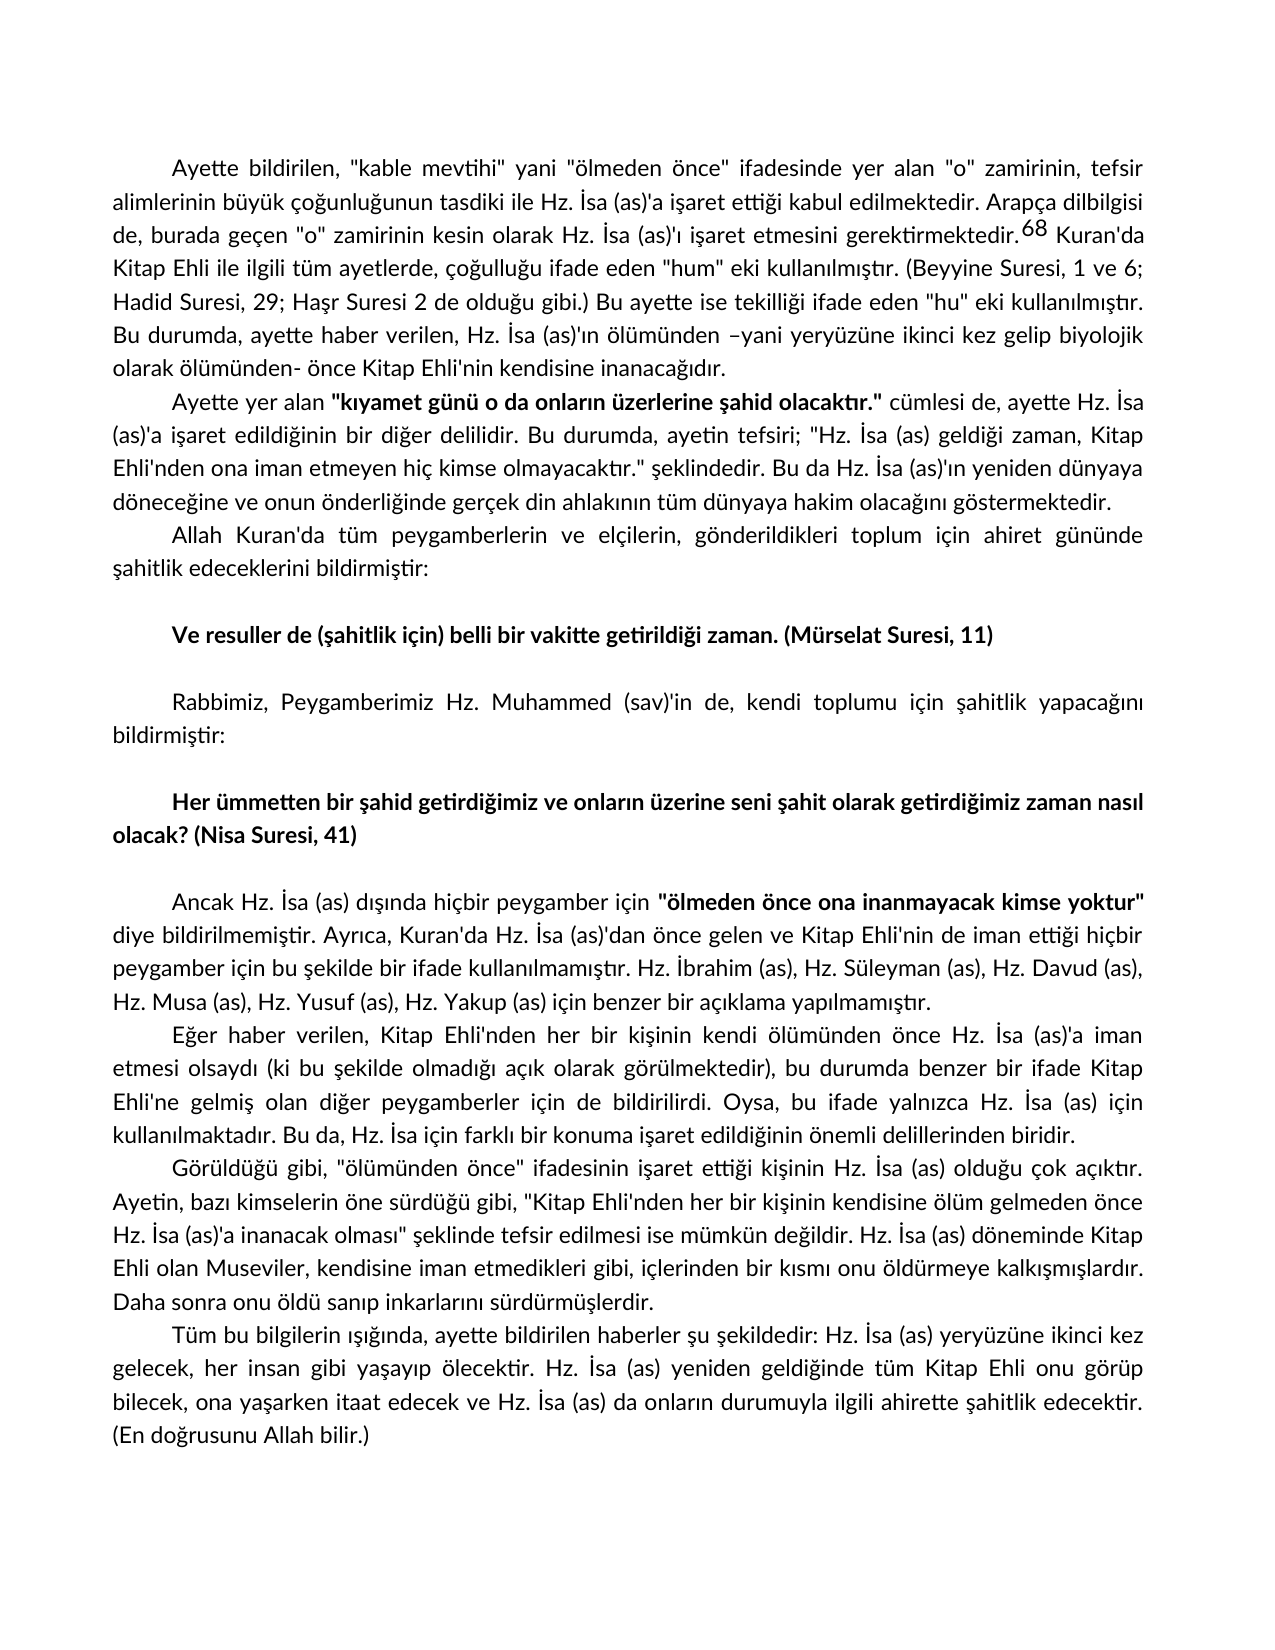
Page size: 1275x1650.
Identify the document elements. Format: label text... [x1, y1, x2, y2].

text Ayette yer alan "kıyamet günü o da onların üzerlerine şahid olacaktır." cümlesi de, ayette Hz. İsa (as)'a işaret edildiğinin bir diğer delilidir. Bu durumda, ayetin tefsiri; "Hz. İsa (as) geldiği zaman, Kitap Ehli'nden ona iman etmeyen hiç kimse olmayacaktır." şeklindedir. Bu da Hz. İsa (as)'ın yeniden dünyaya döneceğine ve onun önderliğinde gerçek din ahlakının tüm dünyaya hakim olacağını göstermektedir. [112, 383, 1145, 517]
text Tüm bu bilgilerin ışığında, ayette bildirilen haberler şu şekildedir: Hz. İsa (as) yeryüzüne ikinci kez gelecek, her insan gibi yaşayıp ölecektir. Hz. İsa (as) yeniden geldiğinde tüm Kitap Ehli onu görüp bilecek, ona yaşarken itaat edecek ve Hz. İsa (as) da onların durumuyla ilgili ahirette şahitlik edecektir. (En doğrusunu Allah bilir.) [112, 1317, 1145, 1450]
text Görüldüğü gibi, "ölümünden önce" ifadesinin işaret ettiği kişinin Hz. İsa (as) olduğu çok açıktır. Ayetin, bazı kimselerin öne sürdüğü gibi, "Kitap Ehli'nden her bir kişinin kendisine ölüm gelmeden önce Hz. İsa (as)'a inanacak olması" şeklinde tefsir edilmesi ise mümkün değildir. Hz. İsa (as) döneminde Kitap Ehli olan Museviler, kendisine iman etmedikleri gibi, içlerinden bir kısmı onu öldürmeye kalkışmışlardır. Daha sonra onu öldü sanıp inkarlarını sürdürmüşlerdir. [112, 1150, 1145, 1317]
text Ancak Hz. İsa (as) dışında hiçbir peygamber için "ölmeden önce ona inanmayacak kimse yoktur" diye bildirilmemiştir. Ayrıca, Kuran'da Hz. İsa (as)'dan önce gelen ve Kitap Ehli'nin de iman ettiği hiçbir peygamber için bu şekilde bir ifade kullanılmamıştır. Hz. İbrahim (as), Hz. Süleyman (as), Hz. Davud (as), Hz. Musa (as), Hz. Yusuf (as), Hz. Yakup (as) için benzer bir açıklama yapılmamıştır. [112, 883, 1145, 1017]
text Allah Kuran'da tüm peygamberlerin ve elçilerin, gönderildikleri toplum için ahiret gününde şahitlik edeceklerini bildirmiştir: [112, 517, 1145, 583]
text Ve resuller de (şahitlik için) belli bir vakitte getirildiği zaman. (Mürselat Suresi, 11) [112, 617, 1145, 650]
text Her ümmetten bir şahid getirdiğimiz ve onların üzerine seni şahit olarak getirdiğimiz zaman nasıl olacak? (Nisa Suresi, 41) [112, 783, 1145, 850]
text Rabbimiz, Peygamberimiz Hz. Muhammed (sav)'in de, kendi toplumu için şahitlik yapacağını bildirmiştir: [112, 683, 1145, 750]
text Eğer haber verilen, Kitap Ehli'nden her bir kişinin kendi ölümünden önce Hz. İsa (as)'a iman etmesi olsaydı (ki bu şekilde olmadığı açık olarak görülmektedir), bu durumda benzer bir ifade Kitap Ehli'ne gelmiş olan diğer peygamberler için de bildirilirdi. Oysa, bu ifade yalnızca Hz. İsa (as) için kullanılmaktadır. Bu da, Hz. İsa için farklı bir konuma işaret edildiğinin önemli delillerinden biridir. [112, 1017, 1145, 1150]
text Ayette bildirilen, "kable mevtihi" yani "ölmeden önce" ifadesinde yer alan "o" zamirinin, tefsir alimlerinin büyük çoğunluğunun tasdiki ile Hz. İsa (as)'a işaret ettiği kabul edilmektedir. Arapça dilbilgisi de, burada geçen "o" zamirinin kesin olarak Hz. İsa (as)'ı işaret etmesini gerektirmektedir.68 Kuran'da Kitap Ehli ile ilgili tüm ayetlerde, çoğulluğu ifade eden "hum" eki kullanılmıştır. (Beyyine Suresi, 1 ve 6; Hadid Suresi, 29; Haşr Suresi 2 de olduğu gibi.) Bu ayette ise tekilliği ifade eden "hu" eki kullanılmıştır. Bu durumda, ayette haber verilen, Hz. İsa (as)'ın ölümünden –yani yeryüzüne ikinci kez gelip biyolojik olarak ölümünden- önce Kitap Ehli'nin kendisine inanacağıdır. [112, 150, 1145, 383]
